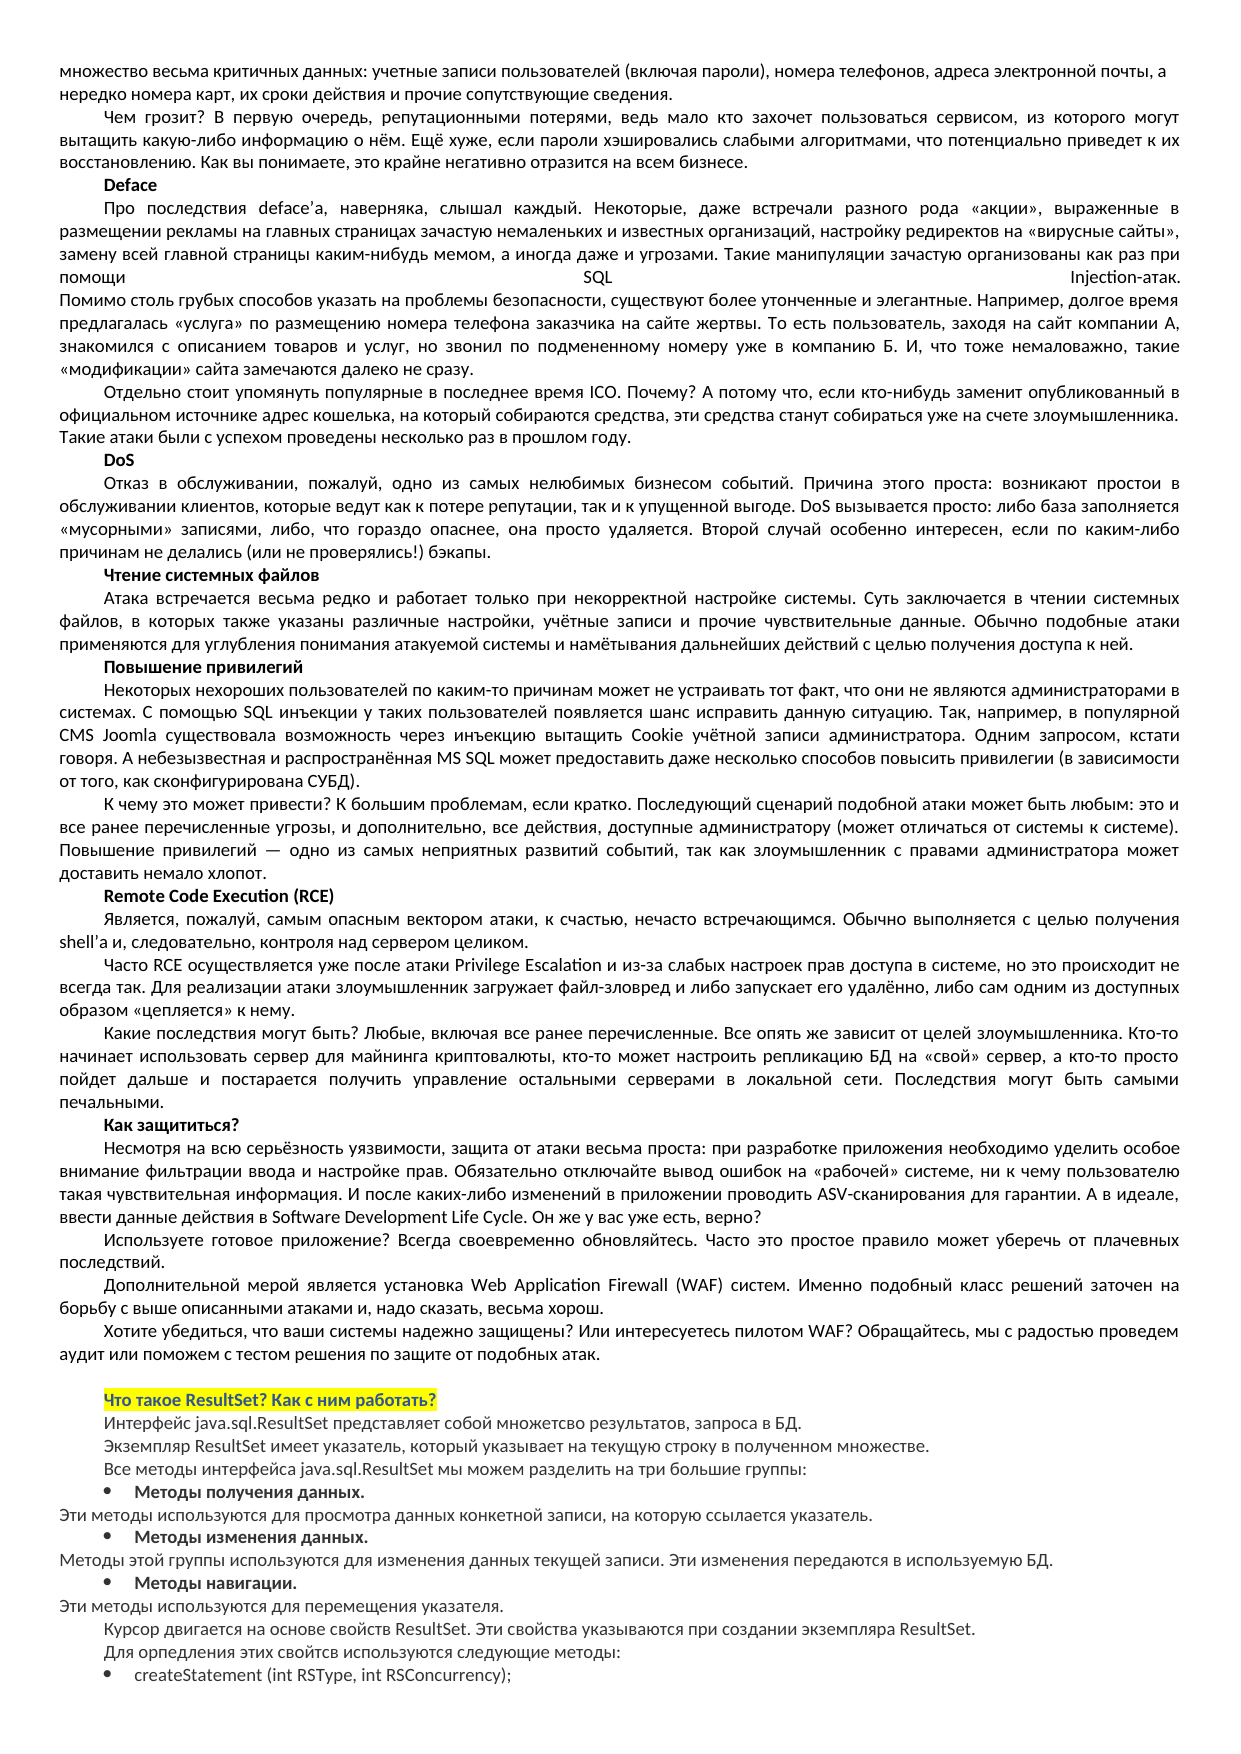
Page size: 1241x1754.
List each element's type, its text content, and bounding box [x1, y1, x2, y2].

subtitle Что такое ResultSet? Как с ним работать? [59, 1388, 1181, 1411]
text Часто RCE осуществляется уже после атаки Privilege Escalation и из-за слабых настроек прав доступа в системе, но это происходит не всегда так. Для реализации атаки злоумышленник загружает файл-зловред и либо запускает его удалённо, либо сам одним из доступных образом «цепляется» к нему. [59, 953, 1181, 1022]
text Некоторых нехороших пользователей по каким-то причинам может не устраивать тот факт, что они не являются администраторами в системах. С помощью SQL инъекции у таких пользователей появляется шанс исправить данную ситуацию. Так, например, в популярной CMS Joomla существовала возможность через инъекцию вытащить Cookie учётной записи администратора. Одним запросом, кстати говоря. А небезызвестная и распространённая MS SQL может предоставить даже несколько способов повысить привилегии (в зависимости от того, как сконфигурирована СУБД). [59, 678, 1181, 792]
text Курсор двигается на основе свойств ResultSet. Эти свойства указываются при создании экземпляра ResultSet. [59, 1617, 1181, 1640]
text Для орпедления этих свойтсв используются следующие методы: [59, 1640, 1181, 1663]
text Отдельно стоит упомянуть популярные в последнее время ICO. Почему? А потому что, если кто-нибудь заменит опубликованный в официальном источнике адрес кошелька, на который собираются средства, эти средства станут собираться уже на счете злоумышленника. Такие атаки были с успехом проведены несколько раз в прошлом году. [59, 380, 1181, 449]
text DoS [59, 449, 1181, 472]
text Экземпляр ResultSet имеет указатель, который указывает на текущую строку в полученном множестве. [59, 1434, 1181, 1457]
text К чему это может привести? К большим проблемам, если кратко. Последующий сценарий подобной атаки может быть любым: это и все ранее перечисленные угрозы, и дополнительно, все действия, доступные администратору (может отличаться от системы к системе). Повышение привилегий — одно из самых неприятных развитий событий, так как злоумышленник с правами администратора может доставить немало хлопот. [59, 792, 1181, 884]
text Чтение системных файлов [59, 563, 1181, 586]
text Remote Code Execution (RCE) [59, 884, 1181, 907]
text Отказ в обслуживании, пожалуй, одно из самых нелюбимых бизнесом событий. Причина этого проста: возникают простои в обслуживании клиентов, которые ведут как к потере репутации, так и к упущенной выгоде. DoS вызывается просто: либо база заполняется «мусорными» записями, либо, что гораздо опаснее, она просто удаляется. Второй случай особенно интересен, если по каким-либо причинам не делались (или не проверялись!) бэкапы. [59, 472, 1181, 563]
list Методы получения данных. Эти методы используются для просмотра данных конкетной записи, на которую ссылается указатель. [59, 1480, 1181, 1526]
text Про последствия deface’а, наверняка, слышал каждый. Некоторые, даже встречали разного рода «акции», выраженные в размещении рекламы на главных страницах зачастую немаленьких и известных организаций, настройку редиректов на «вирусные сайты», замену всей главной страницы каким-нибудь мемом, а иногда даже и угрозами. Такие манипуляции зачастую организованы как раз при помощи SQL Injection-атак. Помимо столь грубых способов указать на проблемы безопасности, существуют более утонченные и элегантные. Например, долгое время предлагалась «услуга» по размещению номера телефона заказчика на сайте жертвы. То есть пользователь, заходя на сайт компании А, знакомился с описанием товаров и услуг, но звонил по подмененному номеру уже в компанию Б. И, что тоже немаловажно, такие «модификации» сайта замечаются далеко не сразу. [59, 197, 1181, 380]
text Интерфейс java.sql.ResultSet представляет собой множетсво результатов, запроса в БД. [59, 1411, 1181, 1434]
text Чем грозит? В первую очередь, репутационными потерями, ведь мало кто захочет пользоваться сервисом, из которого могут вытащить какую-либо информацию о нём. Ещё хуже, если пароли хэшировались слабыми алгоритмами, что потенциально приведет к их восстановлению. Как вы понимаете, это крайне негативно отразится на всем бизнесе. [59, 105, 1181, 174]
text Deface [59, 174, 1181, 197]
text Хотите убедиться, что ваши системы надежно защищены? Или интересуетесь пилотом WAF? Обращайтесь, мы с радостью проведем аудит или поможем с тестом решения по защите от подобных атак. [59, 1319, 1181, 1365]
text Дополнительной мерой является установка Web Application Firewall (WAF) систем. Именно подобный класс решений заточен на борьбу с выше описанными атаками и, надо сказать, весьма хорош. [59, 1274, 1181, 1319]
text Повышение привилегий [59, 655, 1181, 678]
text Как защититься? [59, 1113, 1181, 1136]
text Все методы интерфейса java.sql.ResultSet мы можем разделить на три большие группы: [59, 1457, 1181, 1480]
list createStatement (int RSType, int RSConcurrency); [59, 1663, 1181, 1686]
text Какие последствия могут быть? Любые, включая все ранее перечисленные. Все опять же зависит от целей злоумышленника. Кто-то начинает использовать сервер для майнинга криптовалюты, кто-то может настроить репликацию БД на «свой» сервер, а кто-то просто пойдет дальше и постарается получить управление остальными серверами в локальной сети. Последствия могут быть самыми печальными. [59, 1022, 1181, 1113]
text Является, пожалуй, самым опасным вектором атаки, к счастью, нечасто встречающимся. Обычно выполняется с целью получения shell’а и, следовательно, контроля над сервером целиком. [59, 907, 1181, 953]
text Используете готовое приложение? Всегда своевременно обновляйтесь. Часто это простое правило может уберечь от плачевных последствий. [59, 1228, 1181, 1274]
text Несмотря на всю серьёзность уязвимости, защита от атаки весьма проста: при разработке приложения необходимо уделить особое внимание фильтрации ввода и настройке прав. Обязательно отключайте вывод ошибок на «рабочей» системе, ни к чему пользователю такая чувствительная информация. И после каких-либо изменений в приложении проводить ASV-сканирования для гарантии. А в идеале, ввести данные действия в Software Development Life Cycle. Он же у вас уже есть, верно? [59, 1136, 1181, 1228]
text Атака встречается весьма редко и работает только при некорректной настройке системы. Суть заключается в чтении системных файлов, в которых также указаны различные настройки, учётные записи и прочие чувствительные данные. Обычно подобные атаки применяются для углубления понимания атакуемой системы и намётывания дальнейших действий с целью получения доступа к ней. [59, 586, 1181, 655]
list Методы изменения данных. Методы этой группы используются для изменения данных текущей записи. Эти изменения передаются в используемую БД. [59, 1526, 1181, 1572]
list Методы навигации. Эти методы используются для перемещения указателя. [59, 1572, 1181, 1617]
text множество весьма критичных данных: учетные записи пользователей (включая пароли), номера телефонов, адреса электронной почты, а нередко номера карт, их сроки действия и прочие сопутствующие сведения. [59, 59, 1181, 105]
